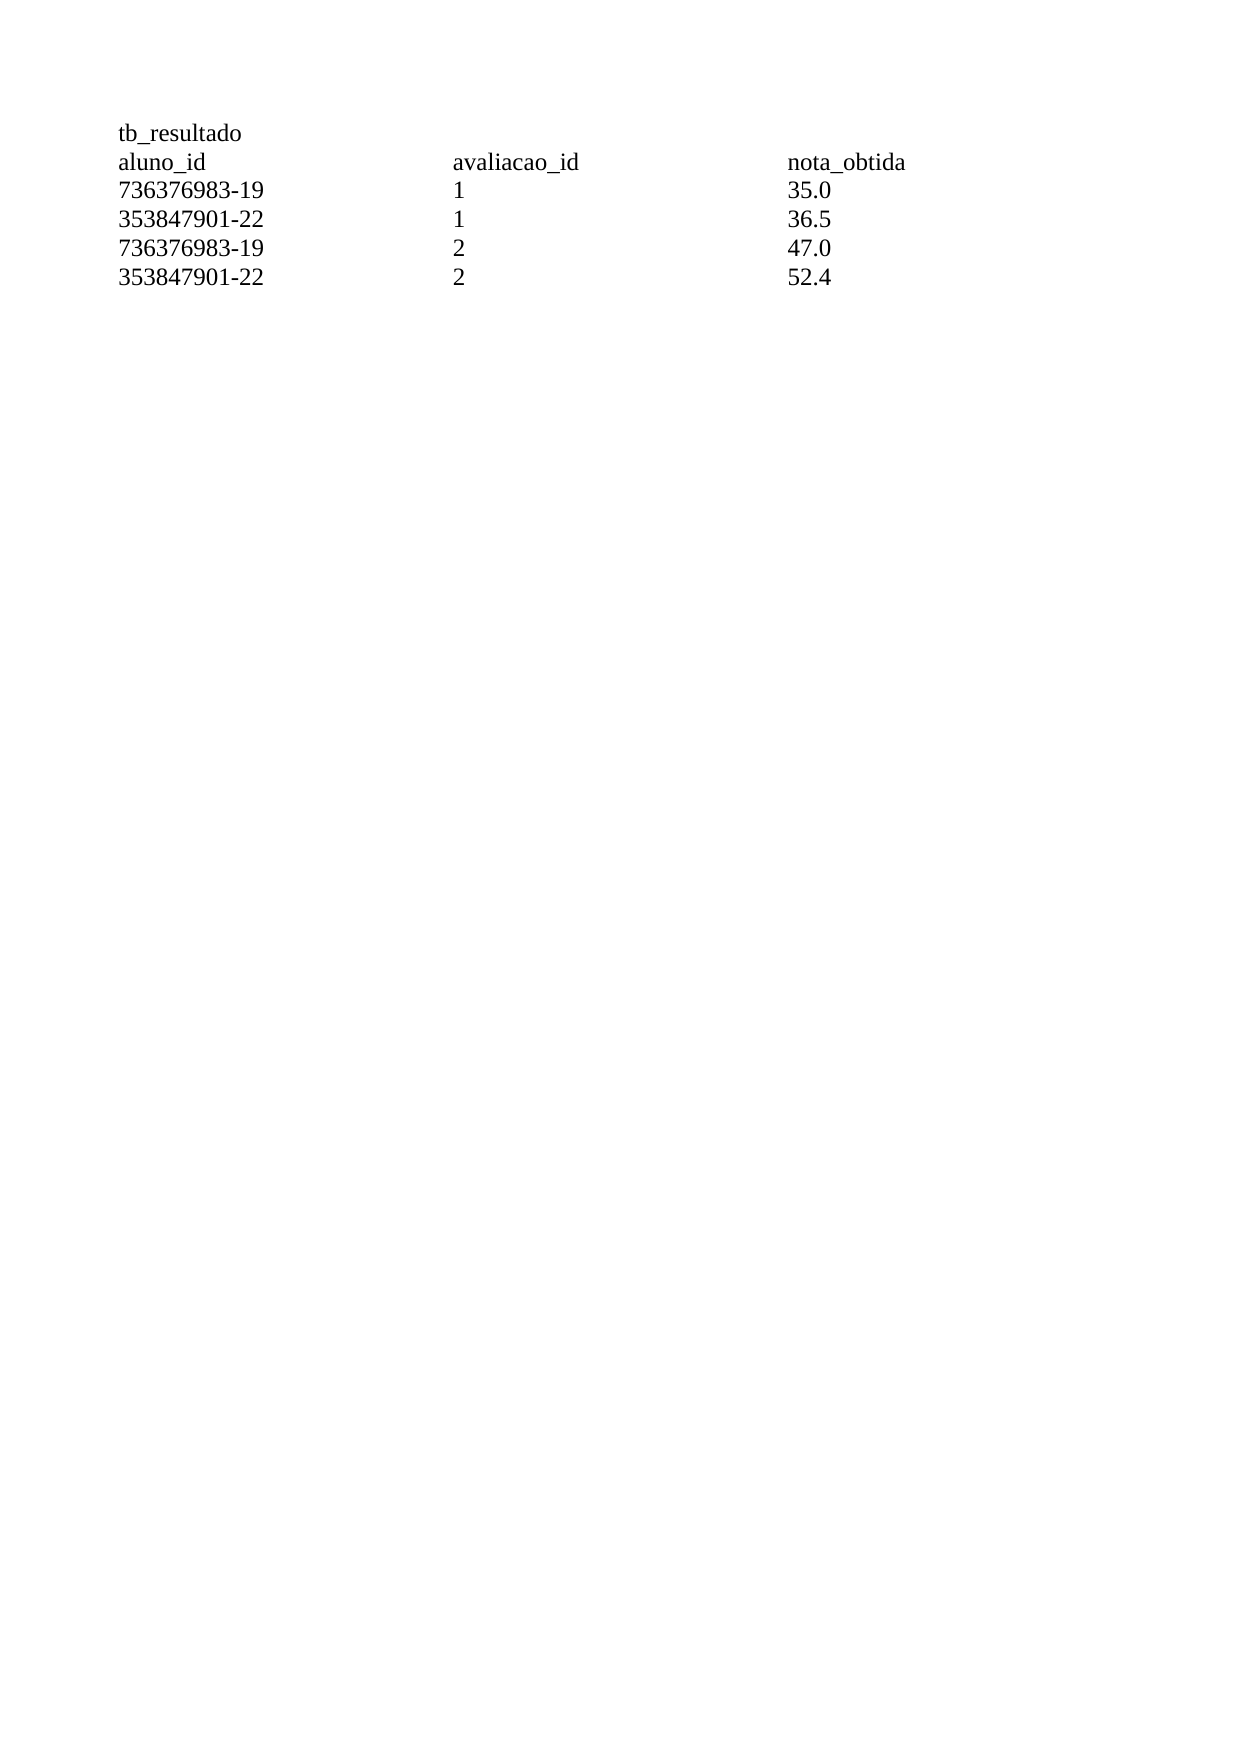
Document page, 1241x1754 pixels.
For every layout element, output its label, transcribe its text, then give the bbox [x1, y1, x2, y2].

table_cell 47.0 [788, 233, 1122, 262]
table_cell 353847901-22 [118, 204, 453, 233]
table_cell 1 [453, 176, 787, 204]
table_cell 2 [453, 233, 787, 262]
table_cell 353847901-22 [118, 262, 453, 291]
table_cell 35.0 [788, 176, 1122, 204]
table_cell aluno_id [118, 147, 453, 176]
table_cell 736376983-19 [118, 233, 453, 262]
table_cell 2 [453, 262, 787, 291]
table_cell 736376983-19 [118, 176, 453, 204]
table_cell avaliacao_id [453, 147, 787, 176]
table_cell 36.5 [788, 204, 1122, 233]
table_cell nota_obtida [788, 147, 1122, 176]
table_cell 52.4 [788, 262, 1122, 291]
table_cell 1 [453, 204, 787, 233]
table_header tb_resultado [118, 118, 1122, 147]
